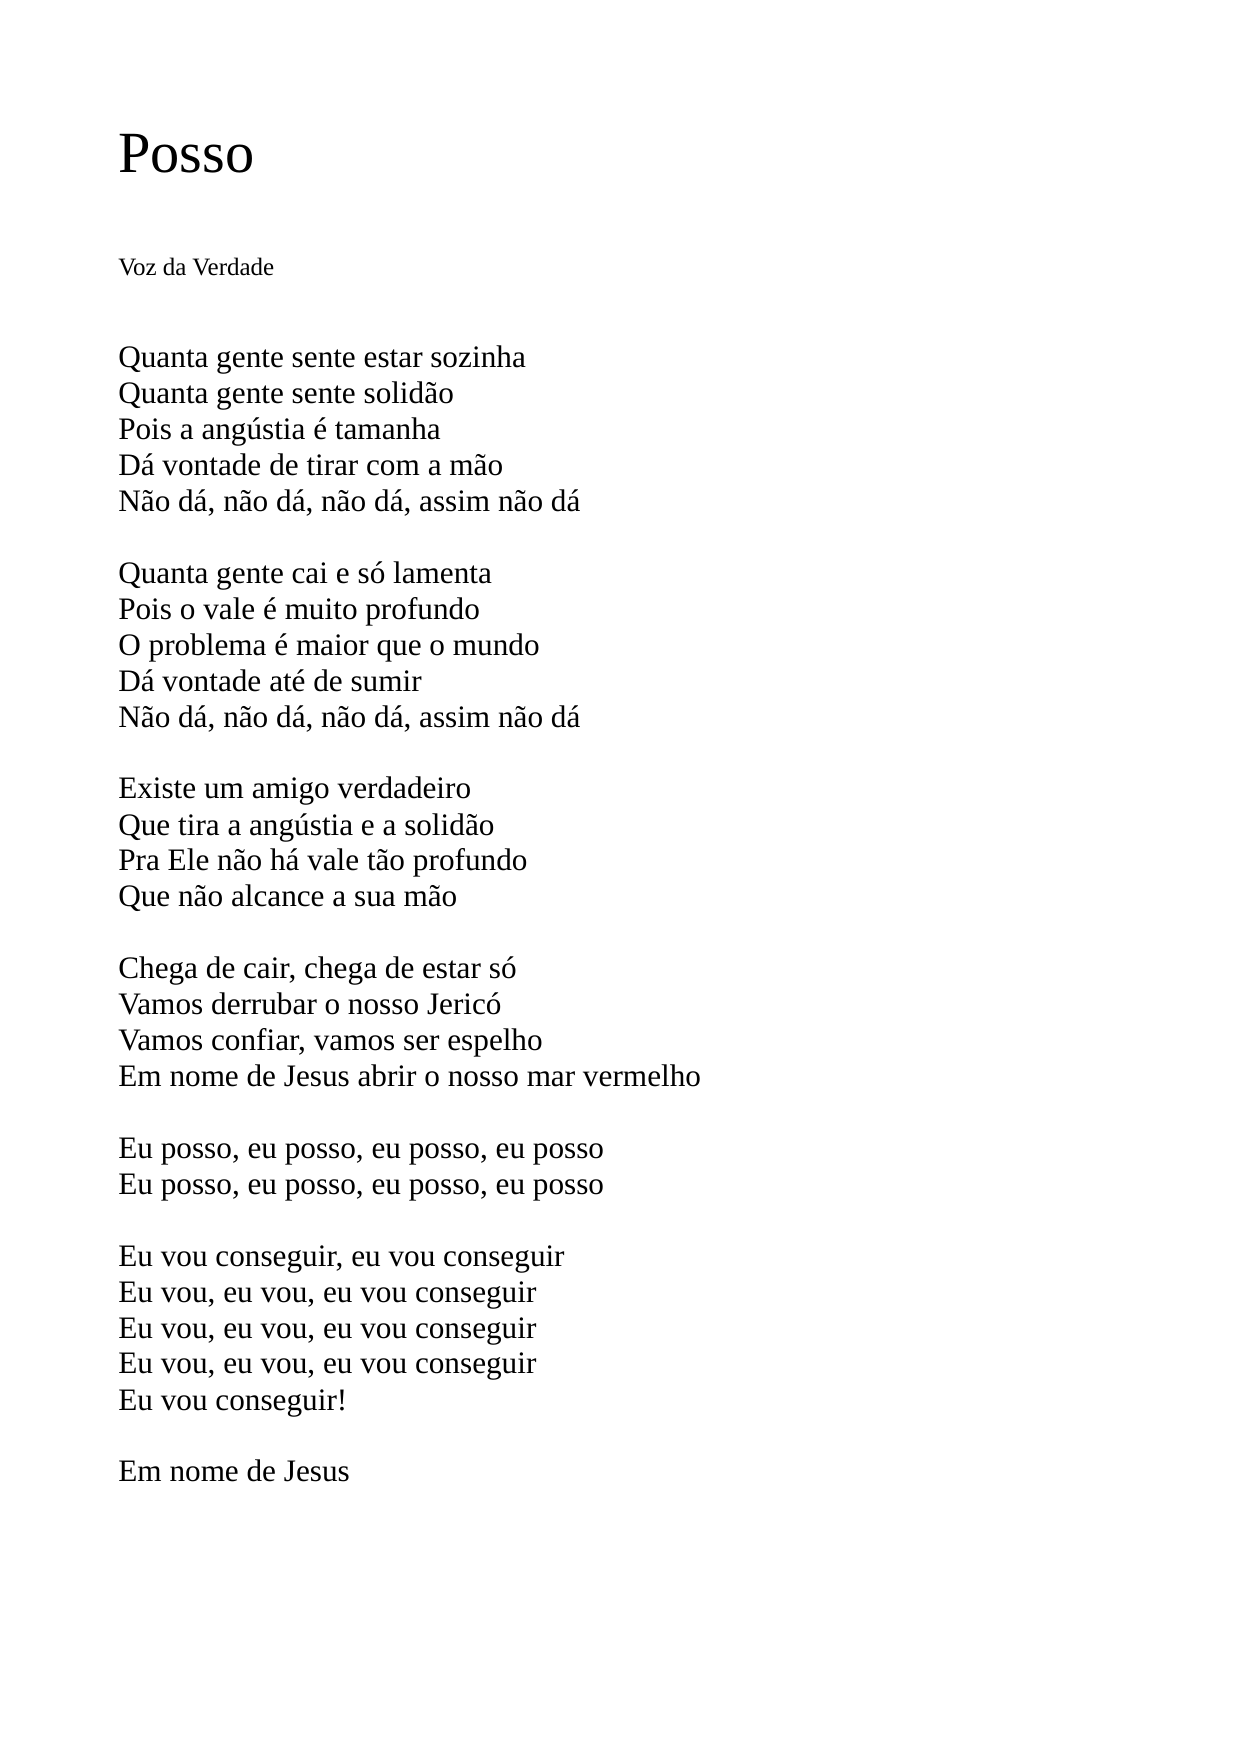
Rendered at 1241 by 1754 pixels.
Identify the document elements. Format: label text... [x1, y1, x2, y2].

text Vamos confiar, vamos ser espelho [118, 1021, 1122, 1057]
text Eu vou conseguir! [118, 1381, 1122, 1417]
text Posso [118, 118, 1122, 185]
text Dá vontade até de sumir [118, 662, 1122, 698]
text Eu posso, eu posso, eu posso, eu posso [118, 1129, 1122, 1165]
text Vamos derrubar o nosso Jericó [118, 985, 1122, 1021]
text Pois a angústia é tamanha [118, 410, 1122, 446]
text Eu vou, eu vou, eu vou conseguir [118, 1345, 1122, 1381]
text Que não alcance a sua mão [118, 878, 1122, 913]
text Não dá, não dá, não dá, assim não dá [118, 698, 1122, 734]
text Chega de cair, chega de estar só [118, 949, 1122, 985]
text Pois o vale é muito profundo [118, 590, 1122, 626]
text Eu vou conseguir, eu vou conseguir [118, 1237, 1122, 1273]
text Quanta gente cai e só lamenta [118, 554, 1122, 590]
text Voz da Verdade [118, 252, 1122, 281]
text Pra Ele não há vale tão profundo [118, 842, 1122, 878]
text Em nome de Jesus [118, 1453, 1122, 1488]
text Eu vou, eu vou, eu vou conseguir [118, 1273, 1122, 1309]
text Que tira a angústia e a solidão [118, 806, 1122, 842]
text Quanta gente sente estar sozinha [118, 338, 1122, 374]
text Não dá, não dá, não dá, assim não dá [118, 482, 1122, 518]
text Quanta gente sente solidão [118, 374, 1122, 410]
text Eu posso, eu posso, eu posso, eu posso [118, 1165, 1122, 1201]
text Eu vou, eu vou, eu vou conseguir [118, 1309, 1122, 1345]
text O problema é maior que o mundo [118, 626, 1122, 662]
text Dá vontade de tirar com a mão [118, 446, 1122, 482]
text Existe um amigo verdadeiro [118, 770, 1122, 806]
text Em nome de Jesus abrir o nosso mar vermelho [118, 1057, 1122, 1093]
